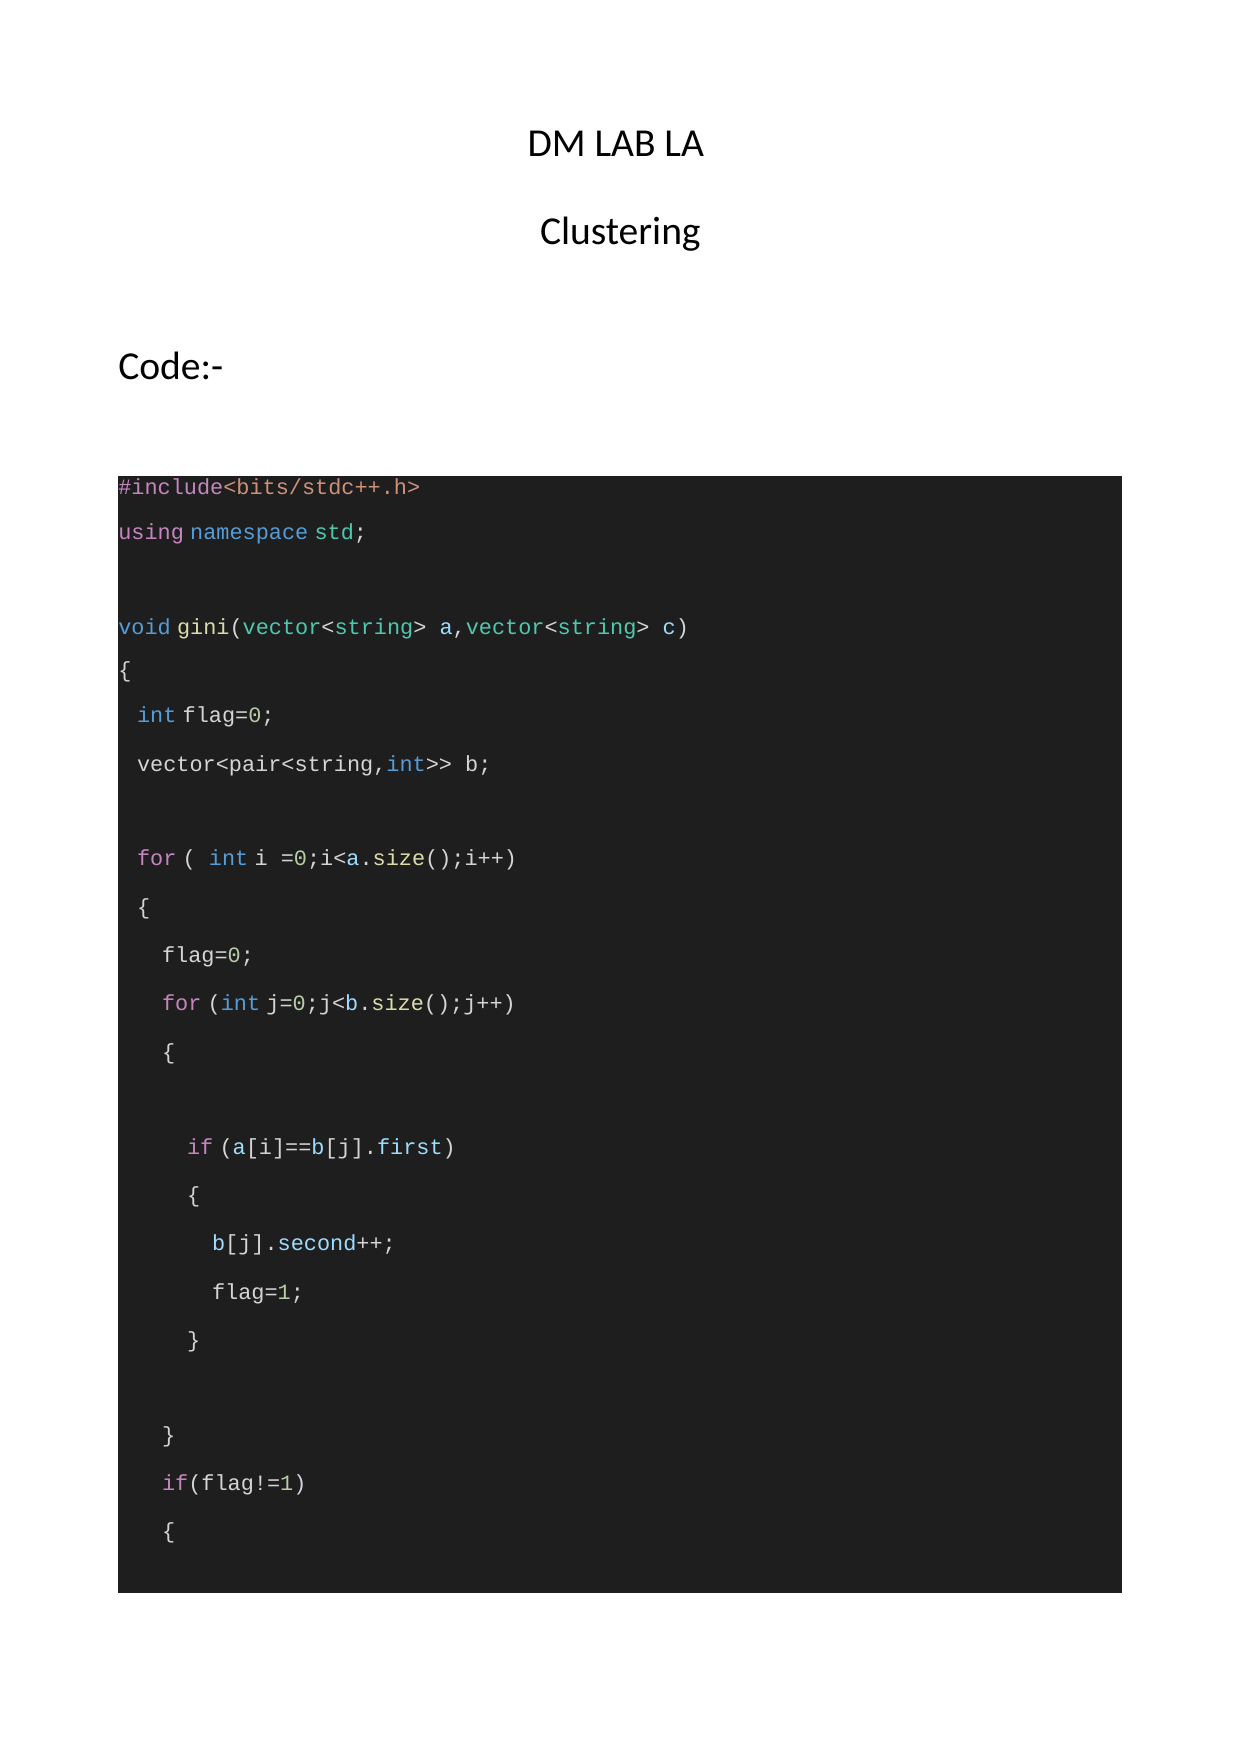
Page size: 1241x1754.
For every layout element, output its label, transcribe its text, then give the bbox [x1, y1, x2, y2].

text { [118, 1036, 1122, 1066]
text int flag=0; [118, 699, 1122, 729]
text { [118, 891, 1122, 921]
text flag=1; [118, 1276, 1122, 1306]
text { [118, 1516, 1122, 1546]
text if(flag!=1) [118, 1467, 1122, 1497]
text { [118, 659, 1122, 684]
text } [118, 1419, 1122, 1449]
text flag=0; [118, 939, 1122, 969]
text using namespace std; [118, 516, 1122, 546]
text Clustering [118, 206, 1122, 254]
text { [118, 1179, 1122, 1209]
text DM LAB LA [118, 118, 1122, 166]
text Code:- [118, 341, 1122, 389]
text void gini(vector<string> a,vector<string> c) [118, 611, 1122, 641]
text for ( int i =0;i<a.size();i++) [118, 842, 1122, 872]
text #include<bits/stdc++.h> [118, 476, 1122, 501]
text vector<pair<string,int>> b; [118, 748, 1122, 777]
text for (int j=0;j<b.size();j++) [118, 987, 1122, 1017]
text } [118, 1324, 1122, 1354]
text b[j].second++; [118, 1227, 1122, 1257]
text if (a[i]==b[j].first) [118, 1131, 1122, 1161]
